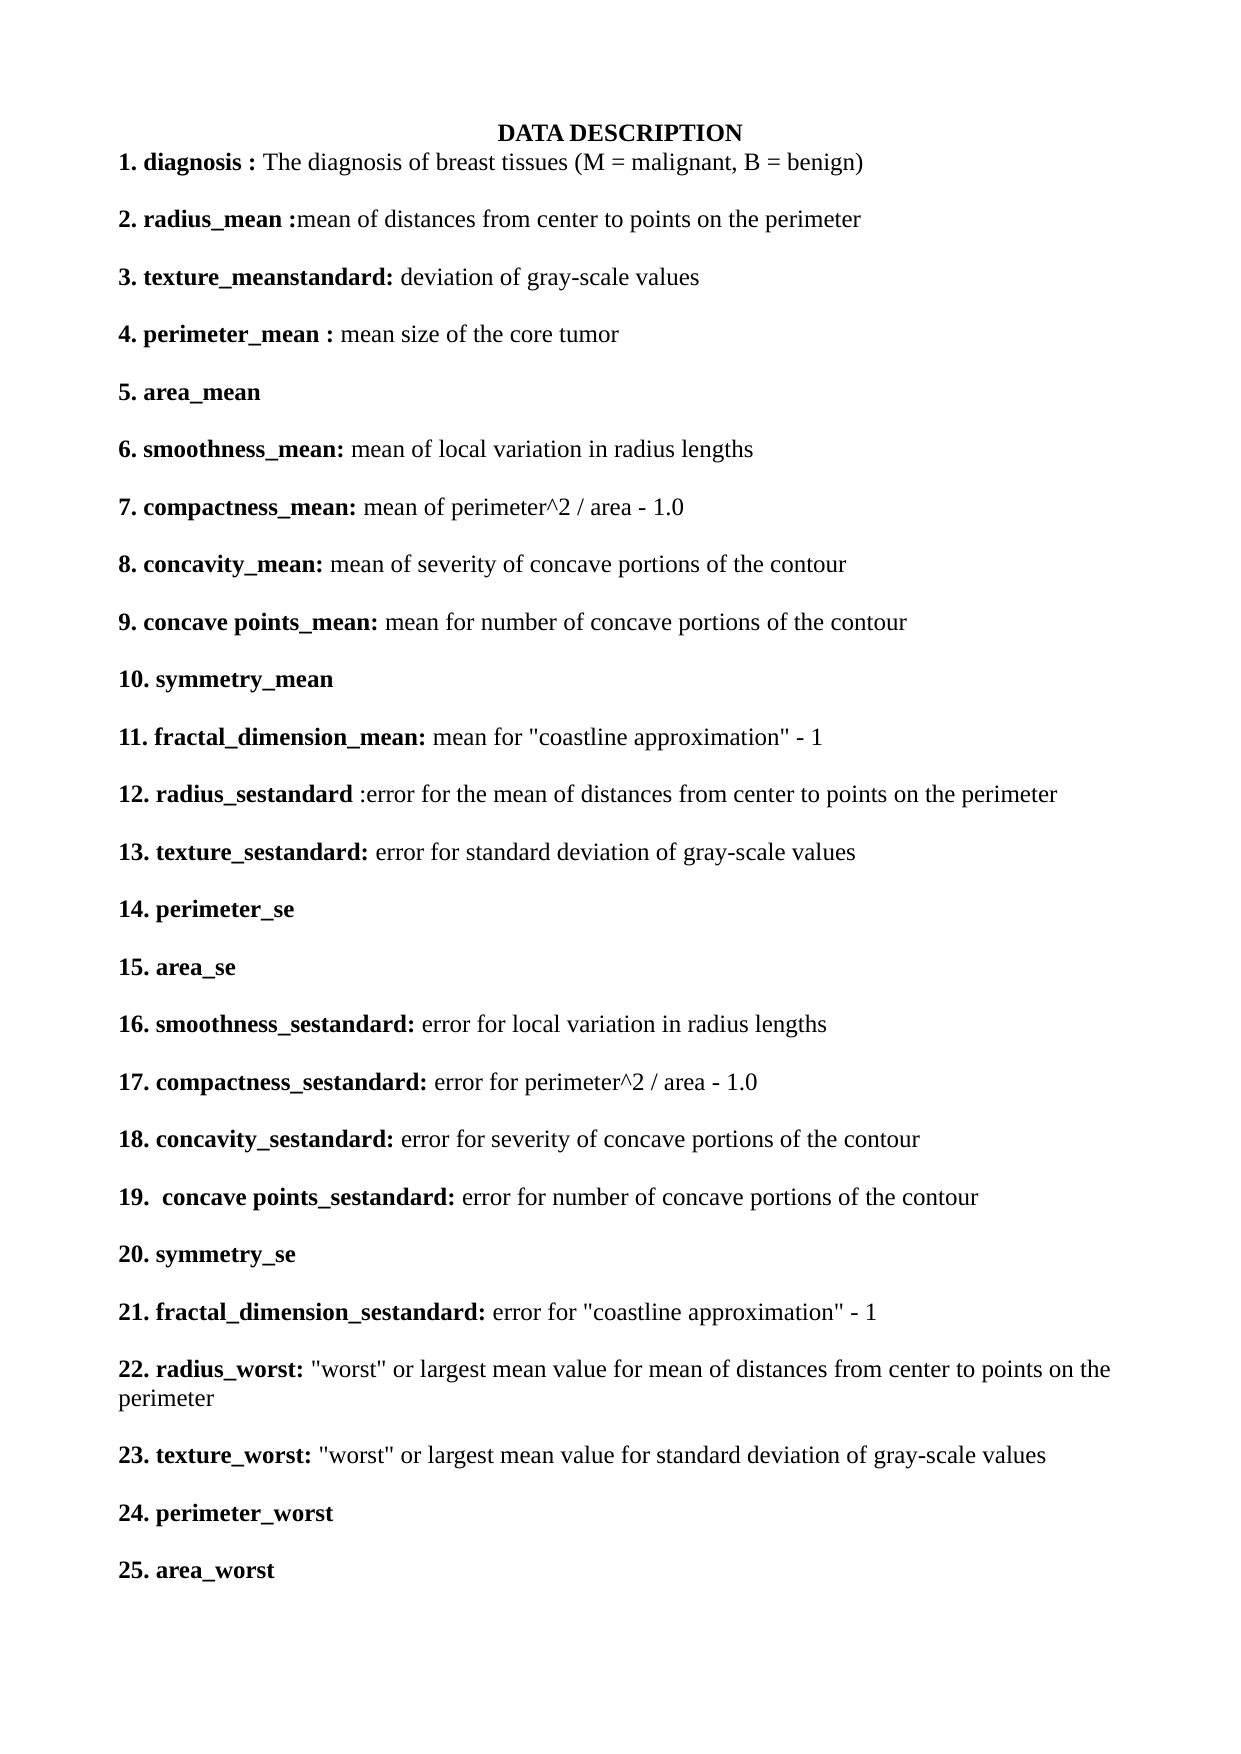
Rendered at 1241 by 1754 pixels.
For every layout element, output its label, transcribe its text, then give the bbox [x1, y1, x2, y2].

text 16. smoothness_sestandard: error for local variation in radius lengths [118, 1009, 1122, 1038]
text 23. texture_worst: "worst" or largest mean value for standard deviation of gray-scale values [118, 1441, 1122, 1469]
text 4. perimeter_mean : mean size of the core tumor [118, 319, 1122, 348]
text 21. fractal_dimension_sestandard: error for "coastline approximation" - 1 [118, 1297, 1122, 1326]
text 19. concave points_sestandard: error for number of concave portions of the contour [118, 1182, 1122, 1211]
text 25. area_worst [118, 1556, 1122, 1584]
text 12. radius_sestandard :error for the mean of distances from center to points on the perimeter [118, 779, 1122, 808]
text 15. area_se [118, 952, 1122, 981]
text 24. perimeter_worst [118, 1498, 1122, 1527]
text 2. radius_mean :mean of distances from center to points on the perimeter [118, 204, 1122, 233]
text 5. area_mean [118, 377, 1122, 406]
text 22. radius_worst: "worst" or largest mean value for mean of distances from center to points on the perimeter [118, 1354, 1122, 1412]
text 10. symmetry_mean [118, 664, 1122, 693]
text 3. texture_meanstandard: deviation of gray-scale values [118, 262, 1122, 291]
text 20. symmetry_se [118, 1239, 1122, 1268]
text DATA DESCRIPTION [118, 118, 1122, 147]
text 18. concavity_sestandard: error for severity of concave portions of the contour [118, 1124, 1122, 1153]
text 11. fractal_dimension_mean: mean for "coastline approximation" - 1 [118, 722, 1122, 751]
text 7. compactness_mean: mean of perimeter^2 / area - 1.0 [118, 492, 1122, 521]
text 6. smoothness_mean: mean of local variation in radius lengths [118, 434, 1122, 463]
text 8. concavity_mean: mean of severity of concave portions of the contour [118, 549, 1122, 578]
text 9. concave points_mean: mean for number of concave portions of the contour [118, 607, 1122, 636]
text 13. texture_sestandard: error for standard deviation of gray-scale values [118, 837, 1122, 866]
text 14. perimeter_se [118, 894, 1122, 923]
text 17. compactness_sestandard: error for perimeter^2 / area - 1.0 [118, 1067, 1122, 1096]
text 1. diagnosis : The diagnosis of breast tissues (M = malignant, B = benign) [118, 147, 1122, 176]
